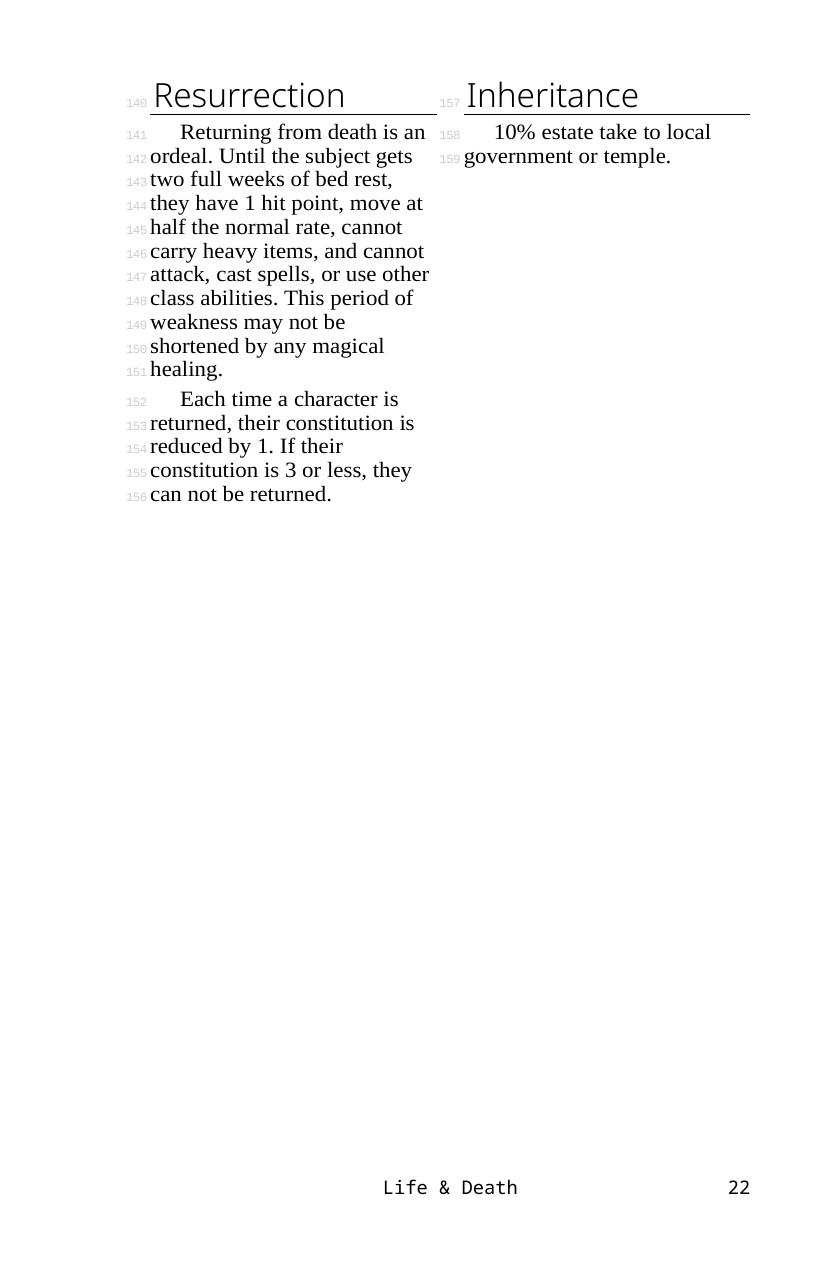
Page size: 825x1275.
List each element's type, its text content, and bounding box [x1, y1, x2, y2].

text 10% estate take to local government or temple. [463, 120, 750, 168]
text Returning from death is an ordeal. Until the subject gets two full weeks of bed rest, they have 1 hit point, move at half the normal rate, cannot carry heavy items, and cannot attack, cast spells, or use other class abilities. This period of weakness may not be shortened by any magical healing. [150, 120, 437, 382]
text Each time a character is returned, their constitution is reduced by 1. If their constitution is 3 or less, they can not be returned. [150, 388, 437, 506]
subtitle Inheritance [463, 75, 750, 114]
subtitle resurrection [150, 75, 437, 114]
